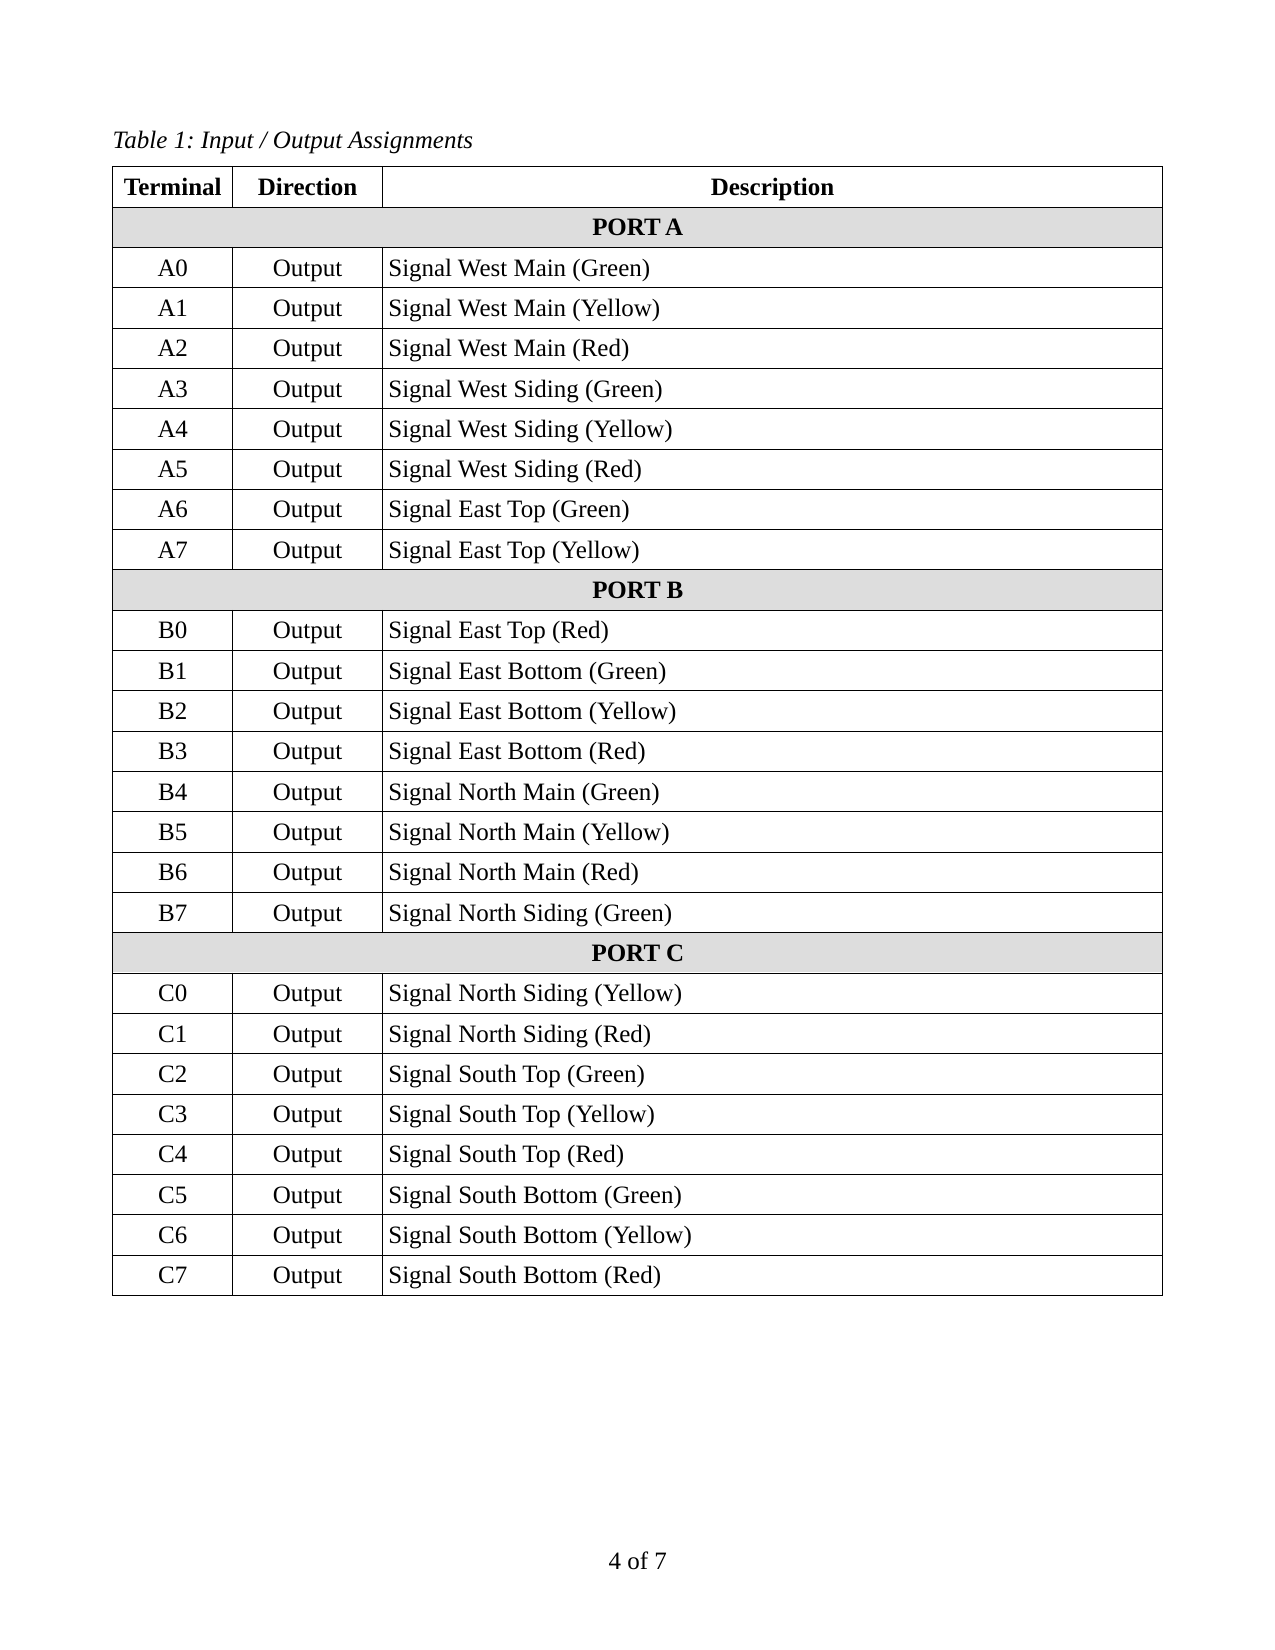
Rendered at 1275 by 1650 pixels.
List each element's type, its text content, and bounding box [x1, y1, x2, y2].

table_cell Signal North Siding (Yellow) [383, 974, 1162, 1013]
table_cell A5 [113, 450, 232, 489]
table_cell B4 [113, 772, 232, 811]
table_cell Output [233, 1256, 382, 1295]
table_cell C6 [113, 1215, 232, 1255]
table_cell PORT C [113, 933, 1162, 972]
table_cell Output [233, 329, 382, 368]
table_cell B7 [113, 893, 232, 932]
table_cell B1 [113, 651, 232, 690]
table_cell Signal West Siding (Red) [383, 450, 1162, 489]
table_cell Signal East Top (Yellow) [383, 530, 1162, 569]
table_cell Output [233, 1215, 382, 1255]
table_cell Output [233, 893, 382, 932]
table_cell Signal South Bottom (Red) [383, 1256, 1162, 1295]
table_cell A3 [113, 369, 232, 408]
table_cell Output [233, 651, 382, 690]
table_cell Output [233, 1054, 382, 1093]
table_cell A4 [113, 409, 232, 448]
table_cell C7 [113, 1256, 232, 1295]
table_cell Output [233, 248, 382, 287]
table_cell Signal East Top (Red) [383, 611, 1162, 650]
table_cell Signal South Top (Green) [383, 1054, 1162, 1093]
table_cell Signal North Main (Red) [383, 853, 1162, 892]
table_cell C0 [113, 974, 232, 1013]
table_cell Signal West Main (Red) [383, 329, 1162, 368]
table_cell Signal East Top (Green) [383, 490, 1162, 529]
table_cell A7 [113, 530, 232, 569]
table_cell B5 [113, 812, 232, 852]
table_cell Output [233, 490, 382, 529]
table_cell Signal South Top (Yellow) [383, 1095, 1162, 1134]
table_cell Signal North Siding (Green) [383, 893, 1162, 932]
table_cell Output [233, 1175, 382, 1214]
table_cell C4 [113, 1135, 232, 1174]
table_cell A1 [113, 288, 232, 327]
table_cell Signal West Siding (Green) [383, 369, 1162, 408]
table_cell PORT B [113, 570, 1162, 610]
table_cell Signal West Main (Green) [383, 248, 1162, 287]
table_cell Signal East Bottom (Yellow) [383, 691, 1162, 731]
table_cell B3 [113, 732, 232, 771]
table_cell C3 [113, 1095, 232, 1134]
table_cell C1 [113, 1014, 232, 1053]
table_cell Output [233, 369, 382, 408]
table_cell PORT A [113, 208, 1162, 247]
table_cell Output [233, 691, 382, 731]
table_cell Signal South Bottom (Yellow) [383, 1215, 1162, 1255]
table_cell B6 [113, 853, 232, 892]
table_cell Output [233, 288, 382, 327]
table_cell Output [233, 1014, 382, 1053]
table_cell Output [233, 974, 382, 1013]
table_cell Output [233, 611, 382, 650]
table_cell C5 [113, 1175, 232, 1214]
table_cell A6 [113, 490, 232, 529]
table_cell Signal West Siding (Yellow) [383, 409, 1162, 448]
table_cell Signal East Bottom (Green) [383, 651, 1162, 690]
table_cell Signal North Main (Green) [383, 772, 1162, 811]
table_cell Output [233, 450, 382, 489]
table_cell C2 [113, 1054, 232, 1093]
table_header Description [383, 167, 1162, 207]
table_header Direction [233, 167, 382, 207]
table_cell Output [233, 853, 382, 892]
table_cell Signal West Main (Yellow) [383, 288, 1162, 327]
table_cell B2 [113, 691, 232, 731]
table_cell Output [233, 772, 382, 811]
table_cell Output [233, 409, 382, 448]
table_cell B0 [113, 611, 232, 650]
table_cell A0 [113, 248, 232, 287]
table_cell Signal North Main (Yellow) [383, 812, 1162, 852]
table_cell Output [233, 732, 382, 771]
table_cell Signal North Siding (Red) [383, 1014, 1162, 1053]
table_cell Output [233, 1135, 382, 1174]
table_cell A2 [113, 329, 232, 368]
table_cell Signal South Bottom (Green) [383, 1175, 1162, 1214]
table_cell Signal South Top (Red) [383, 1135, 1162, 1174]
table_cell Output [233, 1095, 382, 1134]
table_cell Signal East Bottom (Red) [383, 732, 1162, 771]
table_header Terminal [113, 167, 232, 207]
table_cell Output [233, 812, 382, 852]
text Table 1: Input / Output Assignments [112, 125, 1162, 154]
table_cell Output [233, 530, 382, 569]
